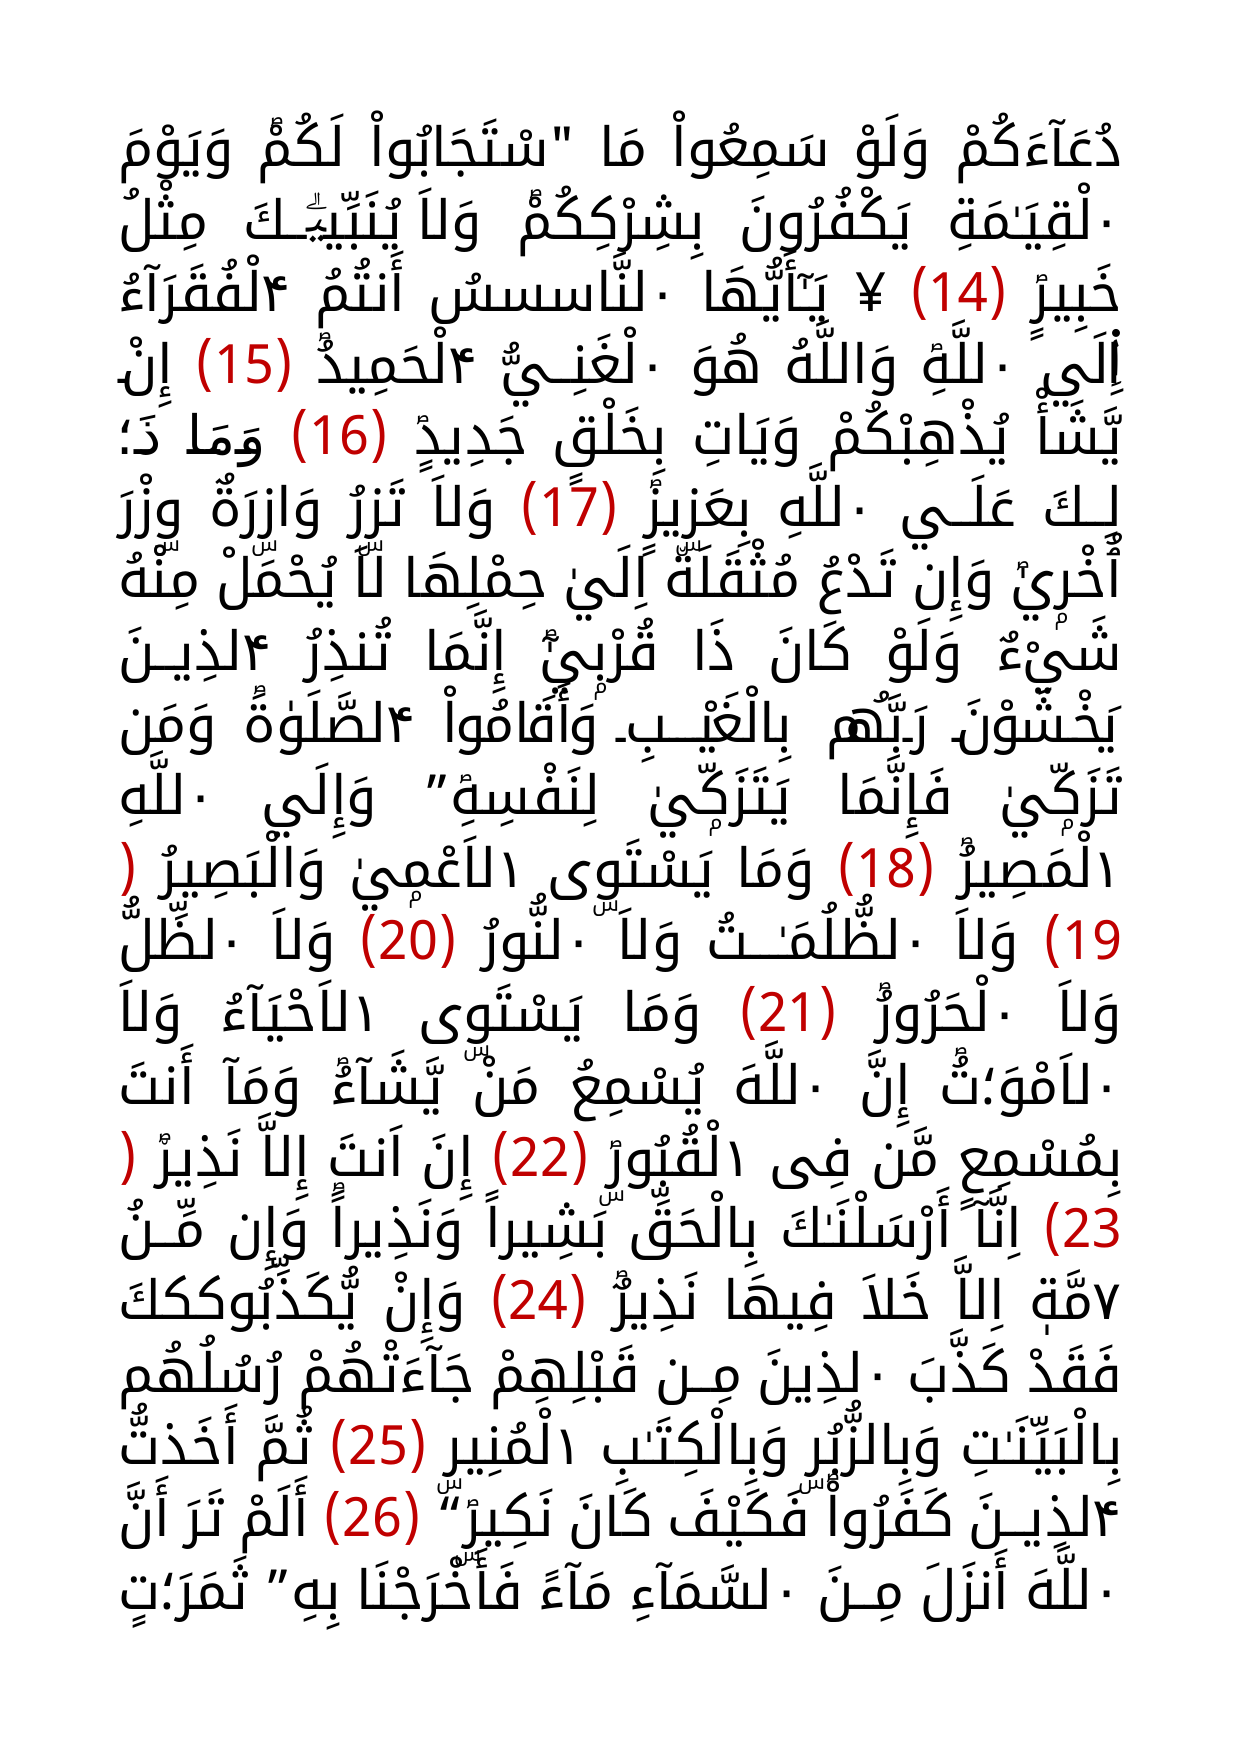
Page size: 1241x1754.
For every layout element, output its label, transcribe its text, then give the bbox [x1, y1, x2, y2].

text بِسْمِ ۱للَّهِ ۱لرَّحْمَـٰنِ ۱لرَّحِيمِ ۱لْحَمْدُ لِلهِ فَاطِرۣ ۱لسَّمَـٰوَ؛تِ وَالاَرْضضضِ جَاعِـلِ ۱لْمَلَئِكَةِ رُسُلٗا ۷وْلِىٓ أَجْنِحَةٍ مَّثْنۭيٰ وَثُـچَثَ وَرُبَـٰعَؐ يَزۣيدُ فِى ۱لْخَلْــقۣ مَا يَشَآءُؐ اِ۬نَّ ۰للَّهَ عَلَــيٰ كُــلّۣ شَيْءٍ قَدِيرٌؐ (1) مَّا يَفْتَحِ ۱للَّهُ لِلنَّاسِ مِن رَّحْمَةٍ فَلاَ مُمْسِــكَ لَهَاؐ وَمَا يُمْسِــكْ فَلاَ مُرْسِلَ لَهُ„ مِـنۢ بَعْدِهِؐ” وَهُوَ ۰لْعَزۣيزُ ۴لْحَكِيمُؐ (2) يَـٰٓأَيُّهَا ۰لنَّاسسسُ ۶ذْكُرُواْ نِعْمَتَ ۰للَّهِ عَلَيْكُمْؐ هَلْ مِنْ خَـٰلِــق۫ غَيْرُ ۴للَّهِ يَرْزُقُكُم مِّــنَ ۰لسَّمَآءِ وَالاَرْضضضِؐ لآَ إِچَهَ إِلاَّ هُوَؐ فَأَنّۭيٰ تُوفَكُونَؐ (3) وَإِنْ يُّكَذِّبُوكَ فَقَدْ كُذِّبَتْ رُسُــلٌ مِّن قَبْلِــكَؐ وَإِلَــي ۰للَّهِ تُرْجَعُ ۴لاُمُورُؐ (4) يَـٰٓأَيُّهَا ۰لنَّاسُ إِنَّ وَعْدَ ۰للَّهِ حَقٌّؐ فَلاَ تَغُرَّنَّكُمُ ۴لْحَيَوٰةُ ۴لدُّنْيۭاؐ وَلاَ يَغُرَّنَّكُم بِاللَّهِ ۱لْغَرُورُؐ (5) إِنننَّ ۰لشَّيْطَـٰــنَ لَكُمْ عَدُوٌّ فَاتَّخِذُوهُ عَدُوّاٗؐ اِنَّمَا يَدْعُواْ حِزْبَهُ„ لِيَكُونُواْ مِــنَ اَصْحَـٰبِ ۱لسَّعِيرۣؐ (6) ۱لذِيــنَ كَفَرُواْ لَهُمْ عَذَابٌ شَدِيدٌؐ وَالذِيــنَ ءَامَنُواْ وَعَمِلُواْ ۴ڤصَّـٰڤِحَـٰتِ لَهُم مَّغْفِرَةٌ وَأَجْرٌ كَبِير٘ؐ (7) ® اَفَمَن زُيِّــنَ لَهُ„ سُوٓءُ عَمَلِهِ” فَرۭءۭاهُ حَسَناًؐ فَإِنَّ ۰للَّهَ يُضِلُّ مَنْ يَّشَآءُ وَيَهْدِى مَنْ يَّشَآءُؐ فَلاَ تَذْهَبْ نَفْسُــكَ عَلَيْهِمْ حَسَرَ؛تٖؐ اِنننَّ ۰للَّهَ عَلِيمٛ بِمَا يَصْنَعُونَؐ (8) وَاللَّهُ ۴ﻟـذِىٓ أَرْسَلَ ۰لرّۣيَـٰحَ فَتُثِيرُ سَحَاباً فَسُقْنَـٰهُ إِلَيٰ بَلَدٍ مَّيِّتٍ فَأَحْيَيْنَا بِهِ ۱لاَرْضَ بَعْدَ مَوْتِهَاؐ كَذَ؛لِــكَ ۰لنُّشُورُؐ (9) مَــن كَانَ يُرۣيدُ ۴لْعِزَّةَ فَلِلهِ ۱لْعِزَّةُ جَمِيعاٗؐ اِلَيْهِ يَصْعَدُ ۴لْكَلِمُ ۴لطَّيِّبُؐ وَالْعَمَــلُ ۴لصَّـٰلِحُ يَرْفَعُهُؐ, وَالذِينَ يَمْكُرُونَ ۰لسَّيِّـَٔاتِ لَهُمْ عَذَابٌ شَدِيدٌؐ وَمَكْرُ ٱُوْلَئِــكَ هُوَ يَبُورُؐ (10) وَاللَّهُ خَلَقَكُم مِّن تُرَابٍ ثُمَّ مِــن نُّطْفَةٍ ثُمَّ جَعَلَكُمُ; أَزْوَ؛جاًؐ وَمَا تَحْمِلُ مِنُ ۷نثۭيٰ وَلاَ تَضَعُ إِلاَّ بِعِلْمِهِؐ” وَمَا يُعَمَّرُ مِــن مُّعَمَّرٍ وَلاَ يُنقَصُ مِنْ عُمُرۣهِ“ إِلاَّ فِى كِتَـٰــبٖؐ اِنَّ ذَ؛لِــكَ عَلَــي ۰للَّهِ يَسِيرٌؐ (11) وَمَا يَسْتَوۣى ۱ڤْبَحْرَ؛نِؐ هَـٰذَا عَذْبٌ فُرَاتٌ سَآئِغٌ شَرَابُهُ„ وَهَـٰذَا مِلْح٘ ۷جَاجٌؐ وَمِن كُــلٍّ تَاكُلُونَ لَحْماً طَرۣيّاً وَتَسْتَخْرۣجُونَ حِلْيَةً تَلْبَسُونَهَاؐ وَتَرَي ۰لْفُلْــكَ فِيهِ مَوَاخِرَ لِتَبْتَغُواْ مِن فَضْلِهِ” وَلَعَلَّكُمْ تَشْكُرُونَؐ (12) يُولِجُ ۴ليْلَ فِى ۱لنَّهۭارۣ وَيُولِجُ ۴لنَّهَارَ فِى ۱ليْلِؐ وَسَخَّرَ ۰لشَّمْسَ وَالْقَمَرَؐ كُلٌّ يَجْرۣى لَأِجَــلٍ مُّسَمّيًؐ ذَ؛لِكُمُ ۴للَّهُ رَبُّكُمْ لَهُ ۴لْمُلْــكُؐ وَالذِيــنَ تَدْعُونَ مِن دُونِهِ” مَا يَمْلِكُونَ مِن قِطْمِيرٖؐ (13) اِن تَدْعُوهُمْ لاَ يَسْمَعُواْ دُعَآءَكُمْ وَلَوْ سَمِعُواْ مَا "سْتَجَابُواْ لَكُمْؐ وَيَوْمَ ۰لْقِيَـٰمَةِ يَكْفُرُونَ بِشِرْكِكُمْؐ وَلاَ يُنَبِّيؖــكَ مِثْلُ خَبِيرٍؐ (14) ¥ يَـٰٓأَيُّهَا ۰لنَّاسسسُ أَنتُمُ ۴لْفُقَرَآءُ اِ۬لَي ۰للَّهِؐ وَاللَّهُ هُوَ ۰لْغَنِــيُّ ۴لْحَمِيدُؐ (15) إِنْ يَّشَأْ يُذْهِبْكُمْ وَيَاتِ بِخَلْقٍ جَدِيدٍؐ (16) وَمَا ذَ؛لِــكَ عَلَــي ۰للَّهِ بِعَزۣيزٍؐ (17) وَلاَ تَزۣرُ وَازۣرَةٌ وۣزْرَ ٱُخْرۭيٰؐ وَإِن تَدْعُ مُثْقَلَة٘ اِلَيٰ حِمْلِهَا لاَ يُحْمَلْ مِنْهُ شَيْءٌ وَلَوْ كَانَ ذَا قُرْبۭيٰٓؐ إِنَّمَا تُنذِرُ ۴لذِيــنَ يَخْشَوْنَ رَبَّهُم بِالْغَيْــبِ وَأَقَامُواْ ۴لصَّلَوٰةَؐ وَمَن تَزَكّۭيٰ فَإِنَّمَا يَتَزَكّۭيٰ لِنَفْسِهِؐ” وَإِلَي ۰للَّهِ ۱لْمَصِيرُؐ (18) وَمَا يَسْتَوۣى ۱لاَعْمۭيٰ وَالْبَصِيرُ (19) وَلاَ ۰لظُّلُمَـٰـــتُ وَلاَ ۰لنُّورُ (20) وَلاَ ۰لظِّلُّ وَلاَ ۰لْحَرُورُؐ (21) وَمَا يَسْتَوۣى ۱لاَحْيَآءُ وَلاَ ۰لاَمْوَ؛تُؐ إِنَّ ۰للَّهَ يُسْمِعُ مَنْ يَّشَآءُؐ وَمَآ أَنتَ بِمُسْمِعٍ مَّن فِى ۱لْقُبُورۣؐ (22) إِنَ اَنتَ إِلاَّ نَذِير٘ؐ (23) اِنَّآ أَرْسَلْنَـٰكَ بِالْحَقِّ بَشِيراً وَنَذِيراًؐ وَإِن مِّــنُ ۷مَّةٖ اِلاَّ خَلاَ فِيهَا نَذِيرٌؐ (24) وَإِنْ يُّكَذِّبُوكككَ فَقَدْ كَذَّبَ ۰لذِينَ مِــن قَبْلِهِمْ جَآءَتْهُمْ رُسُلُهُم بِالْبَيِّنَـٰتِ وَبِالزُّبُرۣ وَبِالْكِتَـٰبِ ۱لْمُنِيرۣ (25) ثُمَّ أَخَذتُّ ۴لذِيــنَ كَفَرُواْؐ فَكَيْفَ كَانَ نَكِيرۣؐ“ (26) أَلَمْ تَرَ أَنَّ ۰للَّهَ أَنزَلَ مِــنَ ۰لسَّمَآءِ مَآءً فَأَخْرَجْنَا بِهِ” ثَمَرَ؛تٍ مُّخْتَلِفاٗ اَلْوَ؛نُهَاؐ وَمِنَ ۰لْجِبَالِ جُدَدٛ بِيضٌ وَحُمْرٌ مُّخْتَلِف٘ اَلْوَ؛نُهَا وَغَرَابِيبُ سُودٌؐ (27) وَمِــنَ ۰لنَّاسِ وَالدَّوَآبِّ وَالاَنْعَـٰمِ مُخْتَلِف٘ اَلْوَ؛نُهُ„ كَذَ؛لِــكَؐ إِنَّمَا يَخْشَــي ۰للَّهَ مِنْ عِبَادِهِ ۱لْعُلَمَـٰٓؤُاْؐ اِ۬نَّ ۰للَّهَ عَزۣيز٘ غَفُور٘ؐ (28) اِنَّ ۰لذِينَ يَتْلُونَ كِتَـٰبَ ۰للَّهِ وَأَقَامُواْ ۴لصَّلَوٰةَ وَأَنفَقُواْ مِمَّا رَزَقْنَـٰهُمْ سِرّاً وَعَچَنِيَةً يَرْجُونَ تِجَـٰرَةً لَّن تَبُورَ (29) لِيُوَفِّيَهُمُ; ٱُجُورَهُمْ وَيَزۣيدَهُم مِّن فَضْلِهِؐ“ إِنَّهُ„ غَفُورٌ شَكُورٌؐ (30) ® وَاﻟـذِىٓ أَوْحَيْنَآ إِلَيْــكَ مِــنَ ۰لْكِتَـٰبِ هُوَ ۰لْحَــقُّ مُصَدِّقاً لِّمَا بَيْنَ يَدَيْهِؐ إِنَّ ۰للَّهَ بِعِبَادِهِ” لَخَبِيرٛ بَصِيرٌؐ (31) ثُمَّ أَوْرَثْنَا ۰لْكِتَـٰــبَ ۰لذِينَ "صْطَفَيْنَا مِنْ عِبَادِنَاؐ فَمِنْهُمْ ظَالِمٌ لِّنَفْسِهِؐ” وَمِنْهُم مُّقْتَصِدٌؐ وَمِنْهُمْ سَابِـقٛ بِالْخَيْرَ؛تِ بِإِذْنِ ۱للَّهِؐ ذَ؛لِــكَ هُوَ ۰لْفَضْــلُ ۴لْكَبِيرُؐ (32) جَنَّـٰتُ عَدْنٍ يَدْخُلُونَهَا يُحَلَّوْنَ فِيهَا مِــنَ اَسَاوۣرَ مِــن ذَهَبٍ وَلُؤْلُؤاًؐ وَلِبَاسُهُمْ فِيهَا حَرۣيرٌؐ (33) وَقَالُواْ ۴لْحَمْدُ لِلهِ ۱ﻟـذِىٓ أَذْهَبَ عَنَّا ۰لْحَزَنَ إِنَّ رَبَّنَا لَغَفُورٌ شَكُور٘ؐ (34) ۱ﻟـذِىٓ أَحَلَّنَا دَارَ ۰لْمُقَامَةِ مِن فَضْلِهِ” لاَ يَمَسُّنَا فِيهَا نَصَــبٌ وَلاَ يَمَسُّنَا فِيهَا لُغُوبٌؐ (35) وَالذِيــنَ كَفَرُواْ لَهُمْ نَارُ جَهَنَّمَ لاَ يُقْضۭــيٰ عَلَيْهِمْ فَيَمُوتُواْ وَلاَ يُخَفَّفُ عَنْهُم مِّــنْ عَذَابِهَاؐ كَذَ؛لِكَ نَجْزۣى كُلَّ كَفُورٍؐ (36) وَهُمْ يَصْطَرۣخُونَ فِيهَا رَبَّنَآ أَخْرۣجْنَا نَعْمَــلْ صَـٰڤِحاٗ غَيْرَ ۰ﻟ﮲ كُنَّا نَعْمَلُؐ أَوَلَمْ نُعَمِّرْكُم مَّا يَتَذَكَّرُ فِيهِ مَــن تَذَكَّرَ وَجَآءَكُمُ ۴لنَّذِيرُؐ فَذُوقُواْؐ فَمَا لِلظَّـٰلِمِينَ مِن نَّصِيرٖؐ (37) اِنَّ ۰للَّهَ عَـٰلِمُ غَيْبِ ۱لسَّمَـٰوَ؛تِ وَالاَرْضِؐ إِنَّهُ„ عَلِيمٛ بِذَاتِ ۱لصُّدُورۣؐ (38) هُوَ ۰ﻟ﮲ جَعَلَكُمْ خَلَئِفَ فِى ۱لاَرْضِؐ فَمَــن كَفَرَ فَعَلَيْهِ كُفْرُهُؐ, وَلاَ يَزۣيدُ ۴لْكۭـٰفِرۣيــنَ كُفْرُهُمْ عِندَ رَبِّهِمُ; إِلاَّ مَقْتاًؐ وَلاَ يَزۣيدُ ۴لْكۭـٰفِرۣيــنَ كُفْرُهُمُ; إِلاَّ خَسَاراًؐ (39) قُلَ اَرَ×يْتُمْ شُرَكَآءَكُمُ ۴لذِيــنَ تَدْعُونَ مِن دُونِ ۱للَّهِ أَرُونِى مَاذَا خَلَقُواْ مِــنَ ۰لاَرْضِ أَمْ لَهُمْ شِرْكككٌ فِى ۱لسَّمَـٰوَ؛تِؐ أَمَ —اتَيْنَـٰهُمْ كِتَـٰباً فَهُمْ عَلَيٰ بَيِّنَـٰتٍ مِّنْهُؐ بَلِ اِنْ يَّعِدُ ۴لظَّـٰلِمُونَ بَعْضُهُم بَعْضاٗ اِلاَّ غُرُوراٗؐ (40) © اِنَّ ۰للَّهَ يُمْسِــكُ ۴لسَّمَـٰوَ؛تِ وَالاَرْضَ أَن تَزُولؐاَ وَلَئِن زَالَتَـآ إِنَ اَمْسَكَهُمَا مِــنَ اَحَدٍ مِّنۢ بَعْدِهِؐ“ إِنَّهُ„ كَانَ حَلِيماٗ غَفُوراًؐ (41) وَأَقْسَمُواْ بِاللَّهِ جَهْدَ أَيْمَـٰنِهِمْ لَـئِن جَآءَهُمْ نَذِيرٌ لَّيَكُونُــنَّ أَهْدۭيٰ مِـنِ اِحْدَي ۰لاُمَمِؐ فَلَمَّا جَآءَهُمْ نَذِيرٌ مَّا زَادَهُمُ; إِلاَّ نُفُوراٗؐ (42) 'سْتِكْبَاراً فِى ۱لاَرْضِ وَمَكْرَ ۰لسَّيِّئِؐ وَلاَ يَحِيقُ ۴لْمَكْرُ ۴لسَّيِّىُ اِ۬لاَّ بِأَهْلِهِؐ” فَهَلْ يَنظُرُونَ إِلاَّ سُنَّتَ ۰لاَوَّلِينَؐ فَلَن تَجِدَ لِسُنَّتِ ۱للَّهِ تَبْدِيلًؐا (43) وَلَن تَجِدَ لِسُنَّتِ ۱للَّهِ تَحْوۣيلٗؐا (44) اَوَلَمْ يَسِيرُواْ فِى ۱لاَرْضِ فَيَنظُرُواْ كَيْفَ كَانَ عَـٰقِبَةُ ۴لذِينَ مِن قَبْلِهِمْ وَكَانُوٓاْ أَشَدَّ مِنْهُمْ قُوَّةًؐ وَمَا كَانَ ۰للَّهُ لِيُعْجِزَهُ„ مِن شَيْءٍ فِى ۱لسَّمَـٰوَ؛تِ وَلاَ فِى ۱لاَرْضِؐ إِنَّهُ„ كَانَ عَلِيماً قَدِيراًؐ (45) وَلَوْ يُوَ۬اخِذُ ۴للَّهُ ۴لنَّاسسسَ بِمَا كَسَبُواْ مَا تَرَكَ عَلَــيٰ ظَهْرۣهَا مِــن دَآبَّةٍؐ وَچَكِنْ يُّوَ۬خِّرُهُمُ; إِلَـيٰٓ أَجَلٍ مُّسَمّيًؐ فَإِذَا جَآءَ اجَلُهُمْ فَإِنَّ ۰للَّهَ كَانَ بِعِبَادِهِ” بَصِيراً (46) [118, 118, 1122, 1631]
